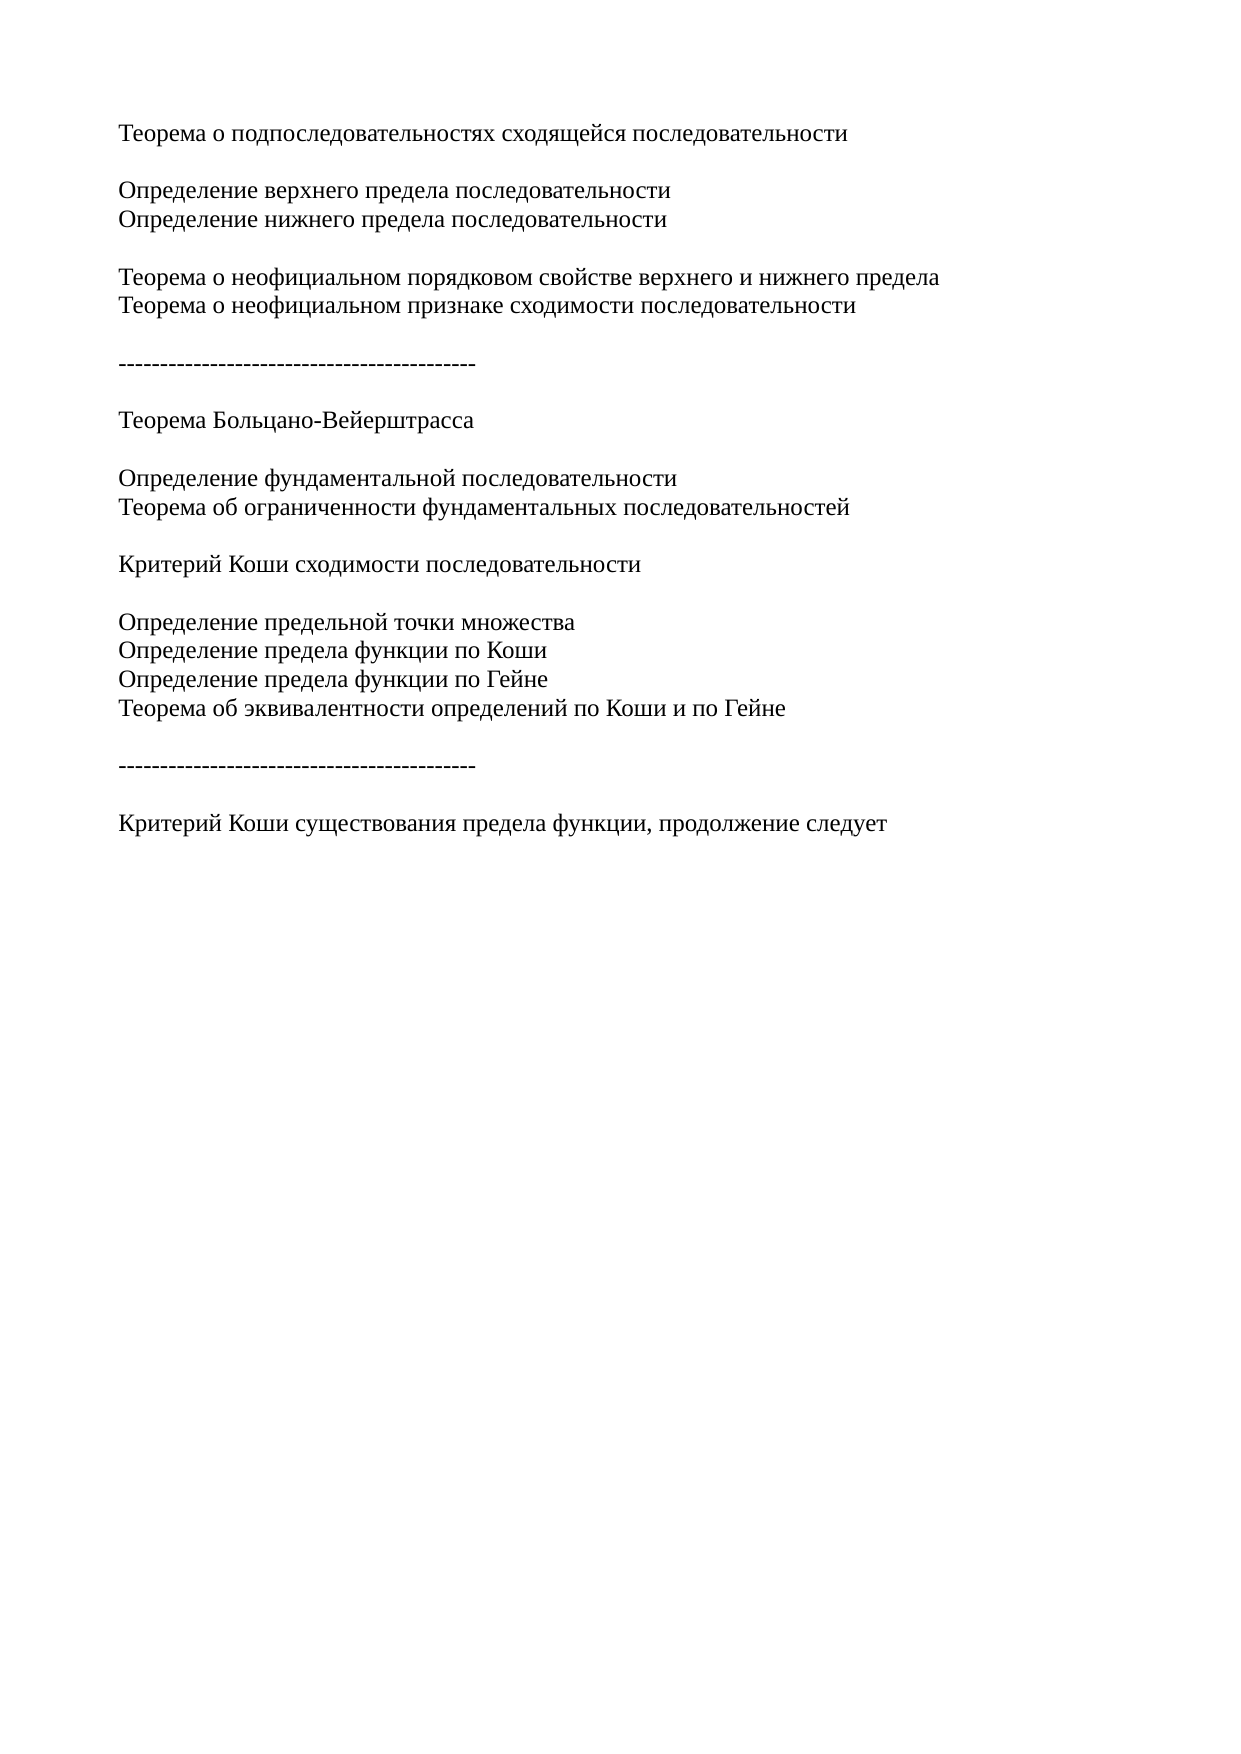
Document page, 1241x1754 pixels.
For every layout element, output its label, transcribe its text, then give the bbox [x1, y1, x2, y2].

text Определение верхнего предела последовательности [118, 176, 1122, 204]
text ------------------------------------------- [118, 751, 1122, 779]
text Критерий Коши сходимости последовательности [118, 549, 1122, 578]
text Критерий Коши существования предела функции, продолжение следует [118, 808, 1122, 837]
text Теорема о подпоследовательностях сходящейся последовательности [118, 118, 1122, 147]
text ------------------------------------------- [118, 348, 1122, 377]
text Теорема о неофициальном порядковом свойстве верхнего и нижнего предела [118, 262, 1122, 291]
text Определение фундаментальной последовательности [118, 463, 1122, 492]
text Определение предела функции по Гейне [118, 664, 1122, 693]
text Теорема Больцано-Вейерштрасса [118, 406, 1122, 434]
text Определение предела функции по Коши [118, 636, 1122, 664]
text Теорема об ограниченности фундаментальных последовательностей [118, 492, 1122, 521]
text Теорема об эквивалентности определений по Коши и по Гейне [118, 693, 1122, 722]
text Определение нижнего предела последовательности [118, 204, 1122, 233]
text Теорема о неофициальном признаке сходимости последовательности [118, 291, 1122, 319]
text Определение предельной точки множества [118, 607, 1122, 636]
